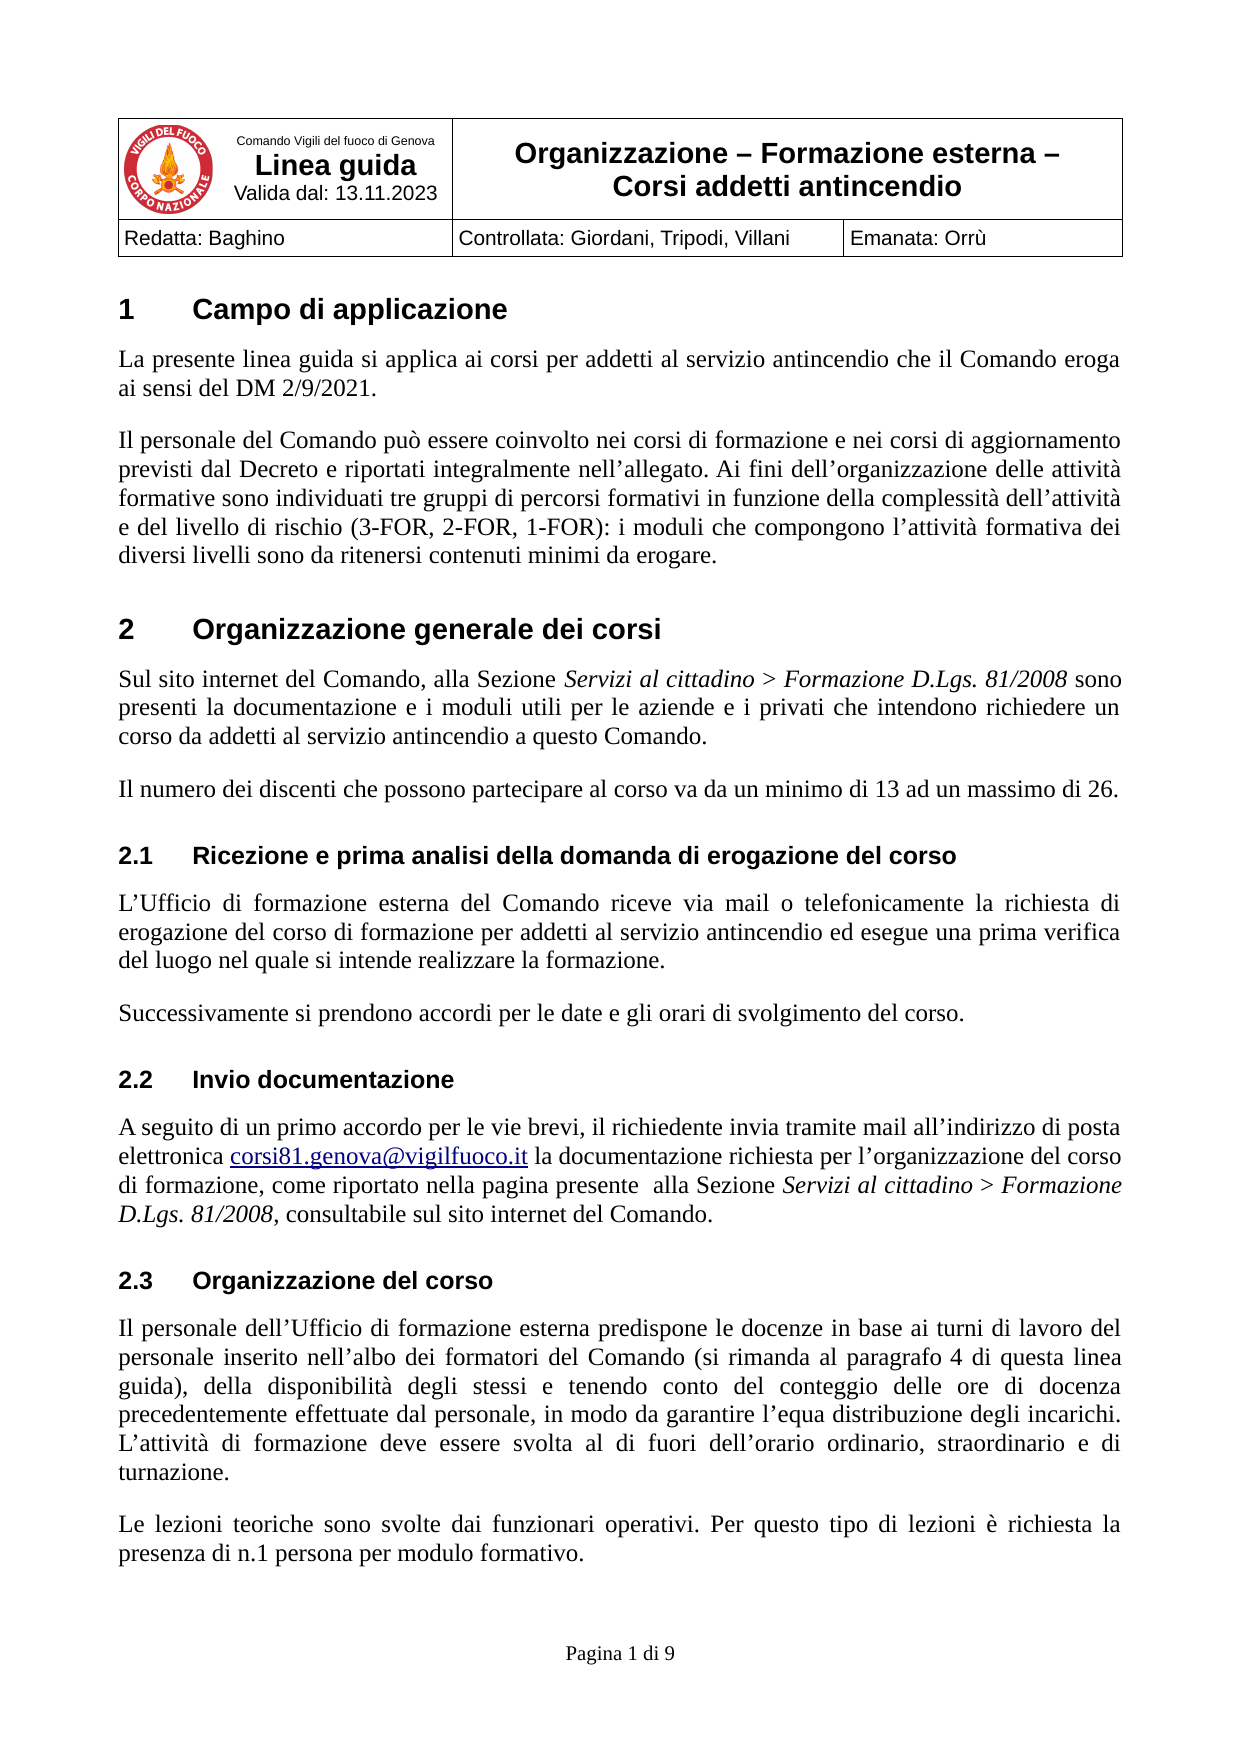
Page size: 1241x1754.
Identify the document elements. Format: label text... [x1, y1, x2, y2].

text Successivamente si prendono accordi per le date e gli orari di svolgimento del corso. [118, 998, 1122, 1027]
table_cell Controllata: Giordani, Tripodi, Villani [453, 220, 843, 256]
table_header Comando Vigili del fuoco di Genova Linea guida Valida dal: 13.11.2023 [219, 119, 452, 219]
table_header Organizzazione – Formazione esterna – Corsi addetti antincendio [453, 119, 1122, 219]
subtitle Ricezione e prima analisi della domanda di erogazione del corso [118, 841, 1122, 870]
subtitle Campo di applicazione [118, 292, 1122, 326]
picture [124, 125, 213, 214]
text Il personale del Comando può essere coinvolto nei corsi di formazione e nei corsi di aggiornamento previsti dal Decreto e riportati integralmente nell’allegato. Ai fini dell’organizzazione delle attività formative sono individuati tre gruppi di percorsi formativi in funzione della complessità dell’attività e del livello di rischio (3-FOR, 2-FOR, 1-FOR): i moduli che compongono l’attività formativa dei diversi livelli sono da ritenersi contenuti minimi da erogare. [118, 425, 1122, 569]
text La presente linea guida si applica ai corsi per addetti al servizio antincendio che il Comando eroga ai sensi del DM 2/9/2021. [118, 344, 1122, 402]
text Le lezioni teoriche sono svolte dai funzionari operativi. Per questo tipo di lezioni è richiesta la presenza di n.1 persona per modulo formativo. [118, 1509, 1122, 1567]
text Il numero dei discenti che possono partecipare al corso va da un minimo di 13 ad un massimo di 26. [118, 774, 1122, 802]
text L’Ufficio di formazione esterna del Comando riceve via mail o telefonicamente la richiesta di erogazione del corso di formazione per addetti al servizio antincendio ed esegue una prima verifica del luogo nel quale si intende realizzare la formazione. [118, 888, 1122, 974]
subtitle Invio documentazione [118, 1065, 1122, 1094]
text Sul sito internet del Comando, alla Sezione Servizi al cittadino > Formazione D.Lgs. 81/2008 sono presenti la documentazione e i moduli utili per le aziende e i privati che intendono richiedere un corso da addetti al servizio antincendio a questo Comando. [118, 664, 1122, 750]
subtitle Organizzazione del corso [118, 1266, 1122, 1295]
table_header [119, 119, 219, 219]
text Il personale dell’Ufficio di formazione esterna predispone le docenze in base ai turni di lavoro del personale inserito nell’albo dei formatori del Comando (si rimanda al paragrafo 4 di questa linea guida), della disponibilità degli stessi e tenendo conto del conteggio delle ore di docenza precedentemente effettuate dal personale, in modo da garantire l’equa distribuzione degli incarichi. L’attività di formazione deve essere svolta al di fuori dell’orario ordinario, straordinario e di turnazione. [118, 1313, 1122, 1486]
subtitle Organizzazione generale dei corsi [118, 612, 1122, 645]
text A seguito di un primo accordo per le vie brevi, il richiedente invia tramite mail all’indirizzo di posta elettronica corsi81.genova@vigilfuoco.it la documentazione richiesta per l’organizzazione del corso di formazione, come riportato nella pagina presente alla Sezione Servizi al cittadino > Formazione D.Lgs. 81/2008, consultabile sul sito internet del Comando. [118, 1112, 1122, 1227]
table_cell Redatta: Baghino [119, 220, 452, 256]
table_cell Emanata: Orrù [844, 220, 1122, 256]
